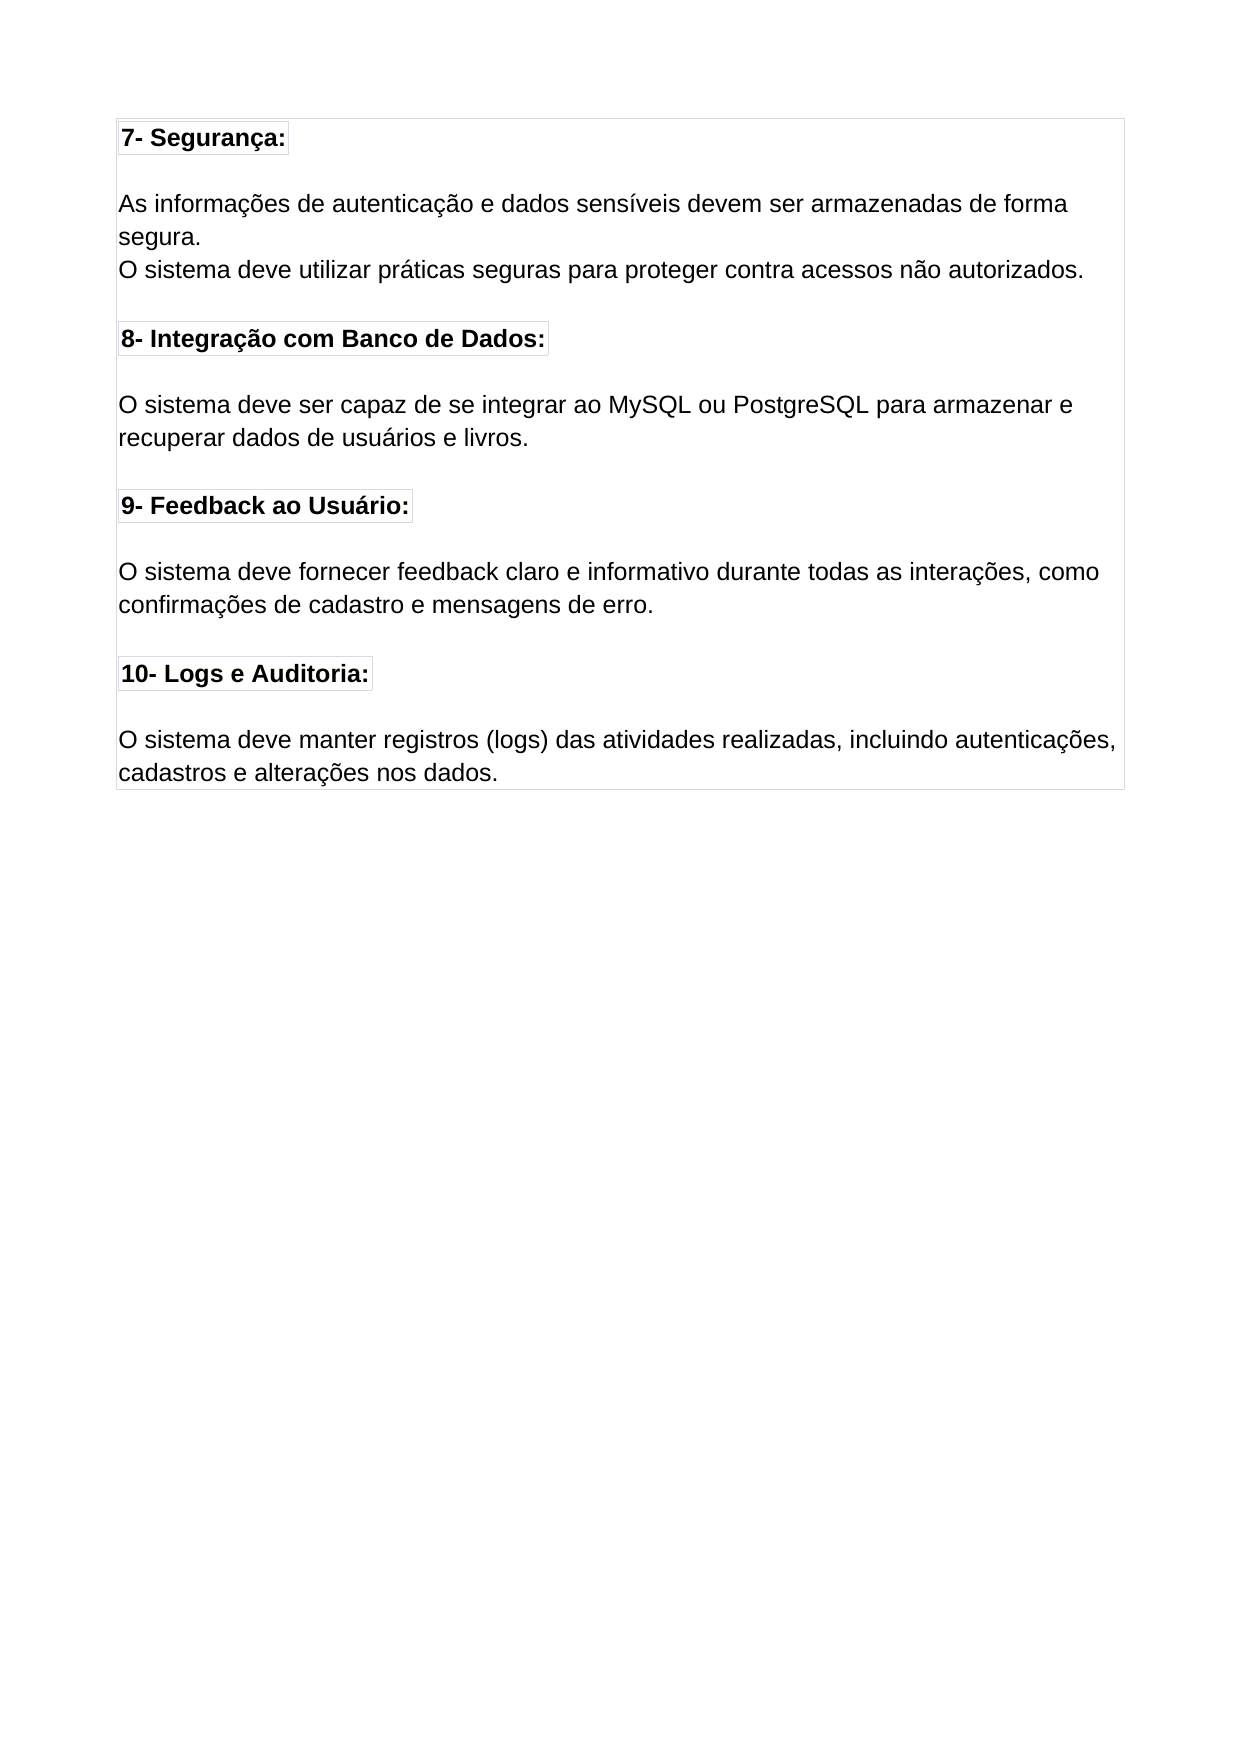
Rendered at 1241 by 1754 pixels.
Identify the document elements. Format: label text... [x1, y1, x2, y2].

text 9- Feedback ao Usuário: [117, 486, 1124, 523]
text O sistema deve ser capaz de se integrar ao MySQL ou PostgreSQL para armazenar e recuperar dados de usuários e livros. [117, 387, 1124, 451]
text As informações de autenticação e dados sensíveis devem ser armazenadas de forma segura. [117, 187, 1124, 251]
text O sistema deve utilizar práticas seguras para proteger contra acessos não autorizados. [117, 253, 1124, 284]
text 10- Logs e Auditoria: [117, 654, 1124, 690]
text 7- Segurança: [117, 119, 1124, 155]
text 8- Integração com Banco de Dados: [117, 319, 1124, 355]
text O sistema deve manter registros (logs) das atividades realizadas, incluindo autenticações, cadastros e alterações nos dados. [117, 722, 1124, 789]
text O sistema deve fornecer feedback claro e informativo durante todas as interações, como confirmações de cadastro e mensagens de erro. [117, 554, 1124, 619]
